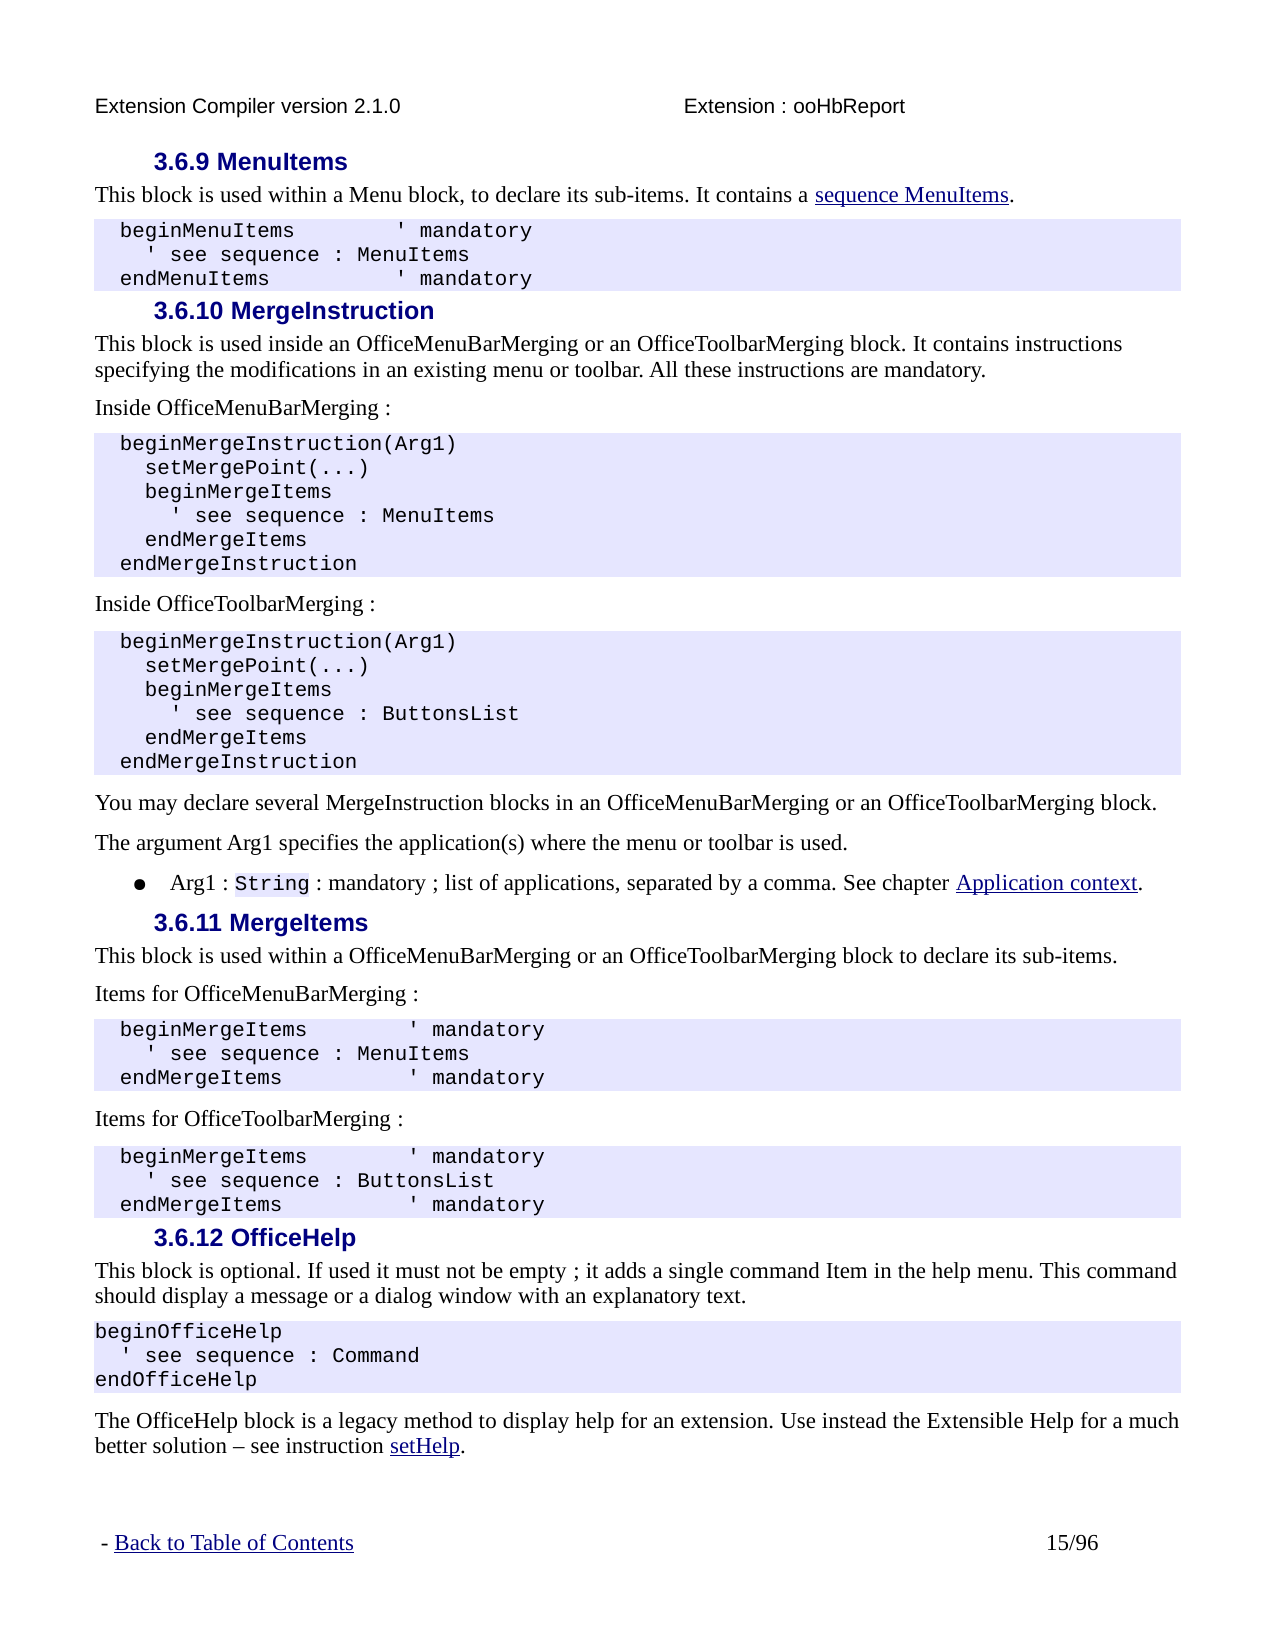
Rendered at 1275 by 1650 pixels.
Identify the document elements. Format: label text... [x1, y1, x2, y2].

text endMergeItems [94, 727, 1181, 751]
text beginMenuItems ' mandatory [94, 219, 1181, 243]
text endMenuItems ' mandatory [94, 267, 1181, 291]
text ' see sequence : ButtonsList [94, 1170, 1181, 1194]
text beginMergeItems ' mandatory [94, 1019, 1181, 1043]
subtitle OfficeHelp [153, 1224, 1181, 1252]
text ' see sequence : MenuItems [94, 1043, 1181, 1067]
text ' see sequence : MenuItems [94, 243, 1181, 267]
text The OfficeHelp block is a legacy method to display help for an extension. Use instead the Extensible Help for a much better solution – see instruction setHelp. [94, 1408, 1181, 1459]
text endOfficeHelp [94, 1369, 1181, 1393]
text endMergeInstruction [94, 751, 1181, 775]
text This block is optional. If used it must not be empty ; it adds a single command Item in the help menu. This command should display a message or a dialog window with an explanatory text. [94, 1258, 1181, 1309]
text This block is used within a Menu block, to declare its sub-items. It contains a sequence MenuItems. [94, 181, 1181, 207]
text beginMergeItems [94, 481, 1181, 505]
text ' see sequence : Command [94, 1345, 1181, 1369]
subtitle MergeItems [153, 909, 1181, 937]
text beginOfficeHelp [94, 1321, 1181, 1345]
text endMergeInstruction [94, 553, 1181, 577]
text endMergeItems [94, 529, 1181, 553]
text beginMergeInstruction(Arg1) [94, 631, 1181, 655]
text beginMergeItems [94, 679, 1181, 703]
subtitle MenuItems [153, 147, 1181, 176]
text This block is used within a OfficeMenuBarMerging or an OfficeToolbarMerging block to declare its sub-items. [94, 943, 1181, 969]
text setMergePoint(...) [94, 655, 1181, 679]
text ' see sequence : MenuItems [94, 505, 1181, 529]
text Items for OfficeMenuBarMerging : [94, 981, 1181, 1007]
text beginMergeItems ' mandatory [94, 1146, 1181, 1170]
text You may declare several MergeInstruction blocks in an OfficeMenuBarMerging or an OfficeToolbarMerging block. [94, 789, 1181, 815]
text Inside OfficeToolbarMerging : [94, 591, 1181, 617]
text ' see sequence : ButtonsList [94, 703, 1181, 727]
text endMergeItems ' mandatory [94, 1194, 1181, 1218]
text Inside OfficeMenuBarMerging : [94, 395, 1181, 420]
text The argument Arg1 specifies the application(s) where the menu or toolbar is used. [94, 830, 1181, 855]
text endMergeItems ' mandatory [94, 1067, 1181, 1091]
list Arg1 : String : mandatory ; list of applications, separated by a comma. See chapter Application context. [132, 870, 1181, 897]
subtitle MergeInstruction [153, 297, 1181, 325]
text This block is used inside an OfficeMenuBarMerging or an OfficeToolbarMerging block. It contains instructions specifying the modifications in an existing menu or toolbar. All these instructions are mandatory. [94, 331, 1181, 382]
text Items for OfficeToolbarMerging : [94, 1106, 1181, 1131]
text setMergePoint(...) [94, 457, 1181, 481]
text beginMergeInstruction(Arg1) [94, 433, 1181, 457]
